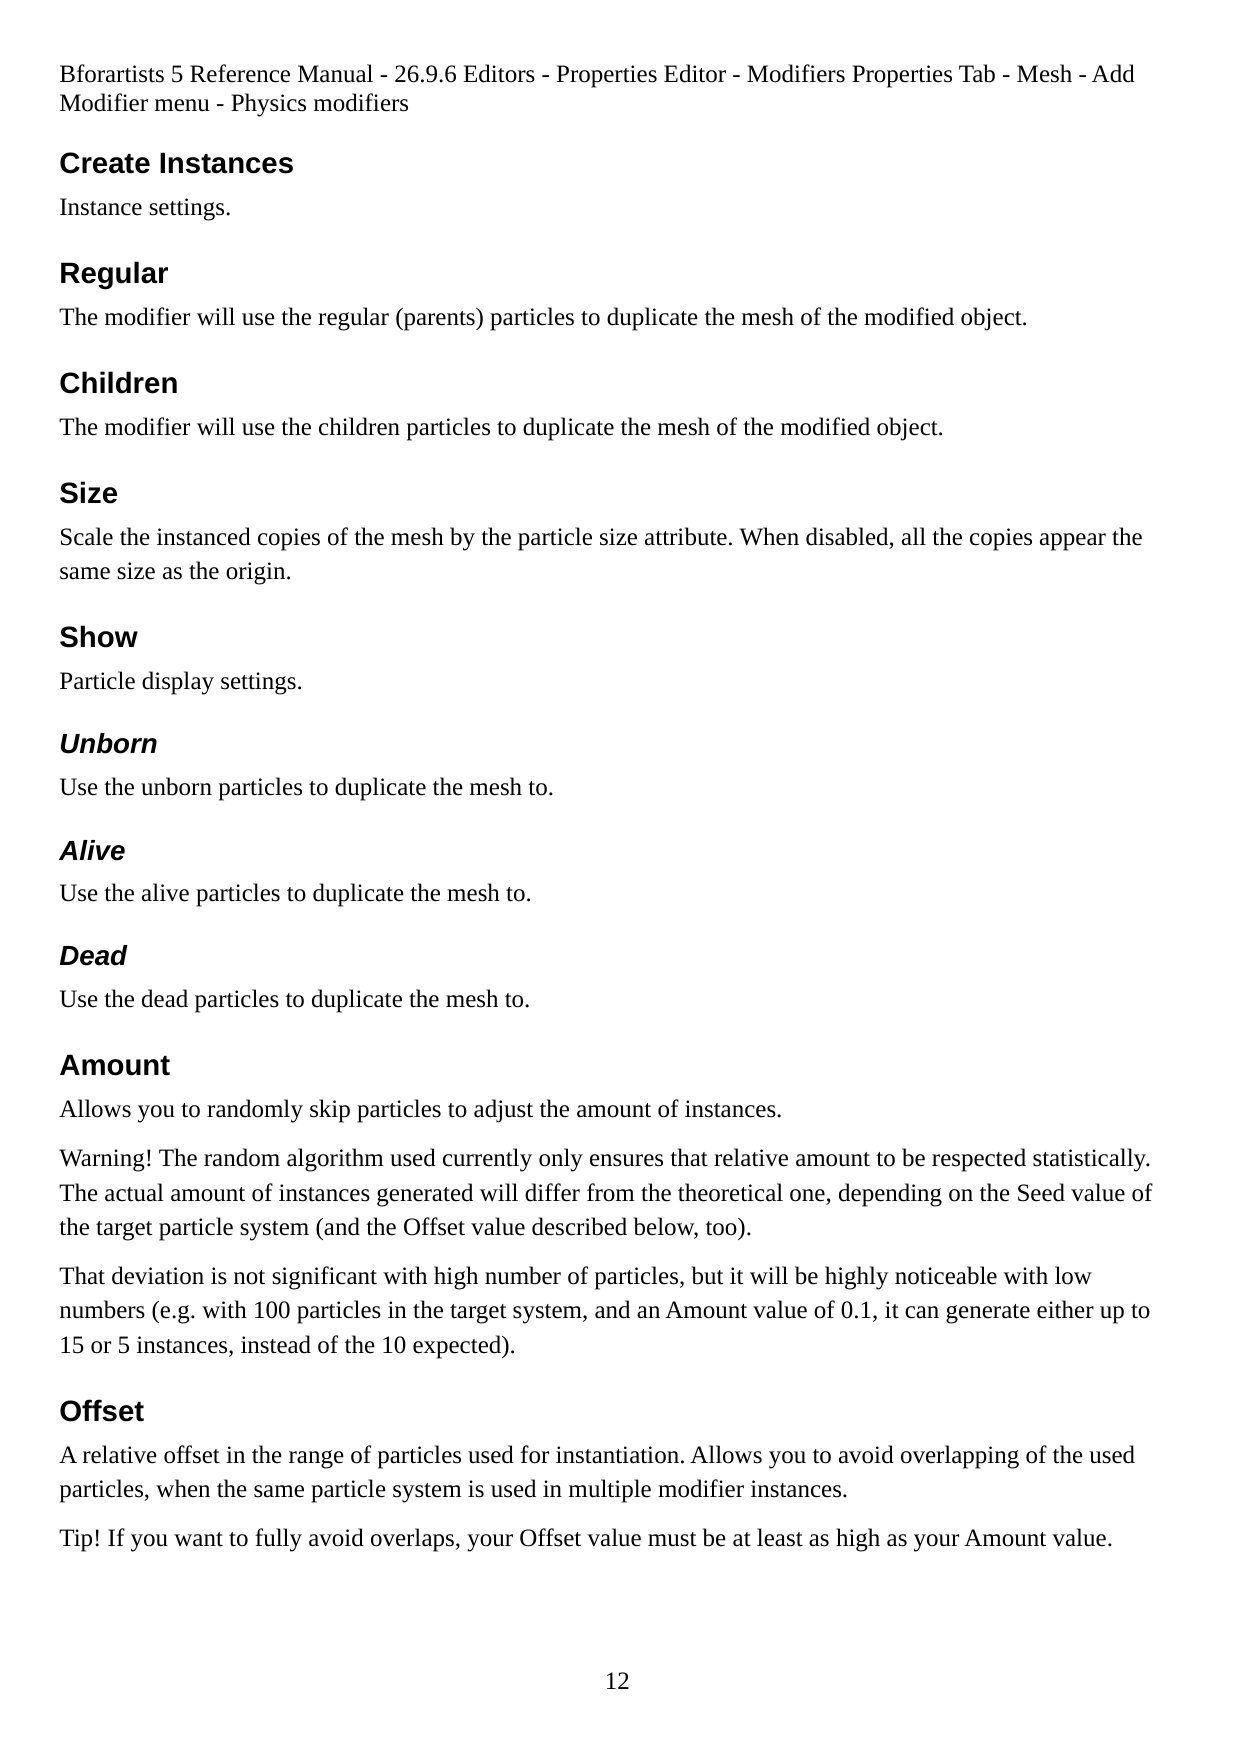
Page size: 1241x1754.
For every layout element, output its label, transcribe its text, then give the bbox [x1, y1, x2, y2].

text Instance settings. [59, 192, 1181, 221]
text The modifier will use the regular (parents) particles to duplicate the mesh of the modified object. [59, 302, 1181, 331]
subtitle Children [59, 366, 1181, 399]
subtitle Offset [59, 1394, 1181, 1427]
text That deviation is not significant with high number of particles, but it will be highly noticeable with low numbers (e.g. with 100 particles in the target system, and an Amount value of 0.1, it can generate either up to 15 or 5 instances, instead of the 10 expected). [59, 1261, 1181, 1359]
subtitle Regular [59, 256, 1181, 290]
text Particle display settings. [59, 666, 1181, 695]
text Allows you to randomly skip particles to adjust the amount of instances. [59, 1094, 1181, 1123]
subtitle Create Instances [59, 146, 1181, 180]
text The modifier will use the children particles to duplicate the mesh of the modified object. [59, 412, 1181, 441]
text Warning! The random algorithm used currently only ensures that relative amount to be respected statistically. The actual amount of instances generated will differ from the theoretical one, depending on the Seed value of the target particle system (and the Offset value described below, too). [59, 1143, 1181, 1241]
subtitle Amount [59, 1048, 1181, 1082]
subtitle Unborn [59, 728, 1181, 760]
text Tip! If you want to fully avoid overlaps, your Offset value must be at least as high as your Amount value. [59, 1523, 1181, 1552]
text Scale the instanced copies of the mesh by the particle size attribute. When disabled, all the copies appear the same size as the origin. [59, 522, 1181, 585]
text Use the dead particles to duplicate the mesh to. [59, 984, 1181, 1013]
text A relative offset in the range of particles used for instantiation. Allows you to avoid overlapping of the used particles, when the same particle system is used in multiple modifier instances. [59, 1440, 1181, 1503]
subtitle Alive [59, 834, 1181, 866]
subtitle Dead [59, 940, 1181, 972]
text Use the alive particles to duplicate the mesh to. [59, 878, 1181, 907]
subtitle Size [59, 476, 1181, 509]
text Use the unborn particles to duplicate the mesh to. [59, 772, 1181, 801]
subtitle Show [59, 620, 1181, 654]
